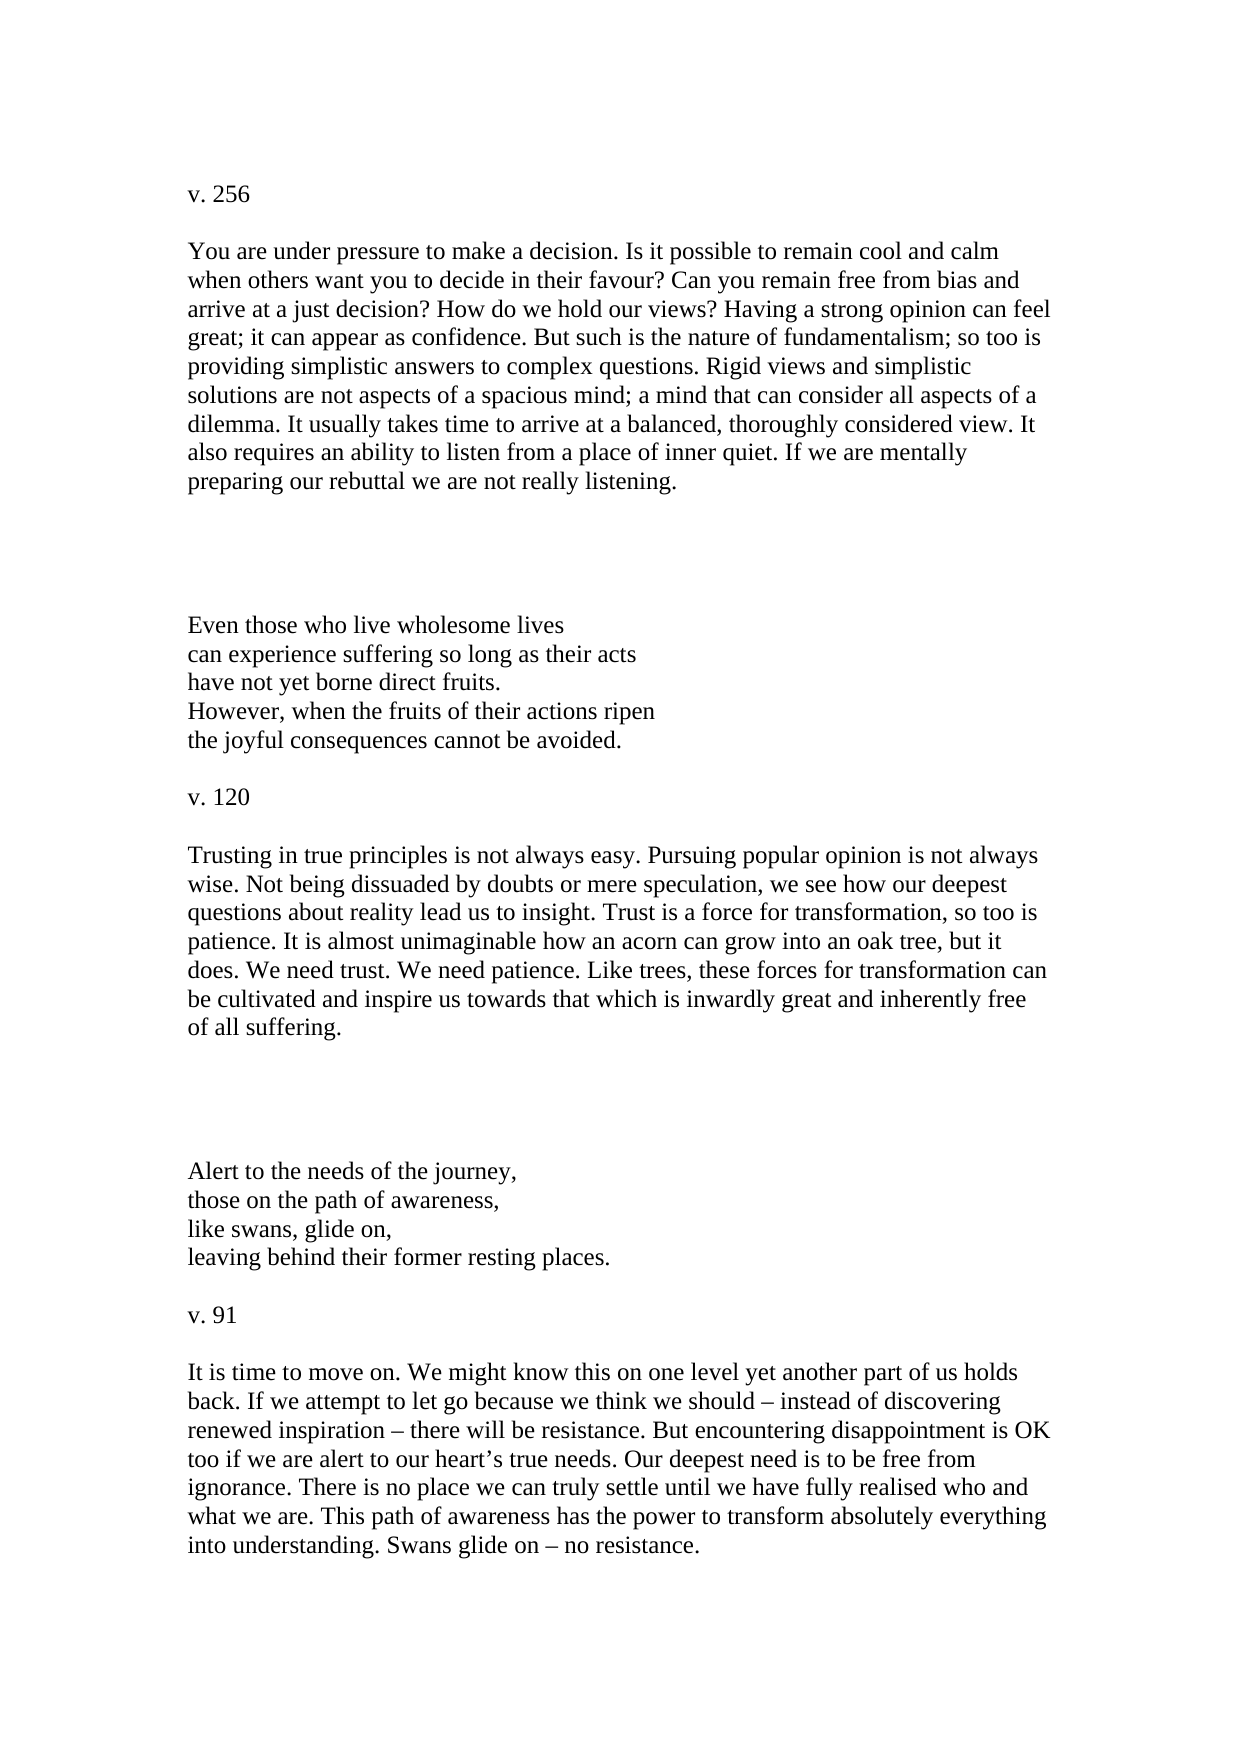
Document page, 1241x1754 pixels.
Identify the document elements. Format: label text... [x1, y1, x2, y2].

text v. 256 [187, 179, 1053, 207]
text like swans, glide on, [187, 1214, 1053, 1242]
text v. 120 [187, 782, 1053, 811]
text leaving behind their former resting places. [187, 1242, 1053, 1271]
text However, when the fruits of their actions ripen [187, 696, 1053, 725]
text Alert to the needs of the journey, [187, 1156, 1053, 1185]
text Even those who live wholesome lives [187, 610, 1053, 639]
text can experience suffering so long as their acts [187, 639, 1053, 667]
text Trusting in true principles is not always easy. Pursuing popular opinion is not always wise. Not being dissuaded by doubts or mere speculation, we see how our deepest questions about reality lead us to insight. Trust is a force for transformation, so too is patience. It is almost unimaginable how an acorn can grow into an oak tree, but it does. We need trust. We need patience. Like trees, these forces for transformation can be cultivated and inspire us towards that which is inwardly great and inherently free of all suffering. [187, 840, 1053, 1041]
text It is time to move on. We might know this on one level yet another part of us holds back. If we attempt to let go because we think we should – instead of discovering renewed inspiration – there will be resistance. But encountering disappointment is OK too if we are alert to our heart’s true needs. Our deepest need is to be free from ignorance. There is no place we can truly settle until we have fully realised who and what we are. This path of awareness has the power to transform absolutely everything into understanding. Swans glide on – no resistance. [187, 1357, 1053, 1559]
text have not yet borne direct fruits. [187, 667, 1053, 696]
text v. 91 [187, 1300, 1053, 1329]
text those on the path of awareness, [187, 1185, 1053, 1214]
text You are under pressure to make a decision. Is it possible to remain cool and calm when others want you to decide in their favour? Can you remain free from bias and arrive at a just decision? How do we hold our views? Having a strong opinion can feel great; it can appear as confidence. But such is the nature of fundamentalism; so too is providing simplistic answers to complex questions. Rigid views and simplistic solutions are not aspects of a spacious mind; a mind that can consider all aspects of a dilemma. It usually takes time to arrive at a balanced, thoroughly considered view. It also requires an ability to listen from a place of inner quiet. If we are mentally preparing our rebuttal we are not really listening. [187, 236, 1053, 495]
text the joyful consequences cannot be avoided. [187, 725, 1053, 754]
